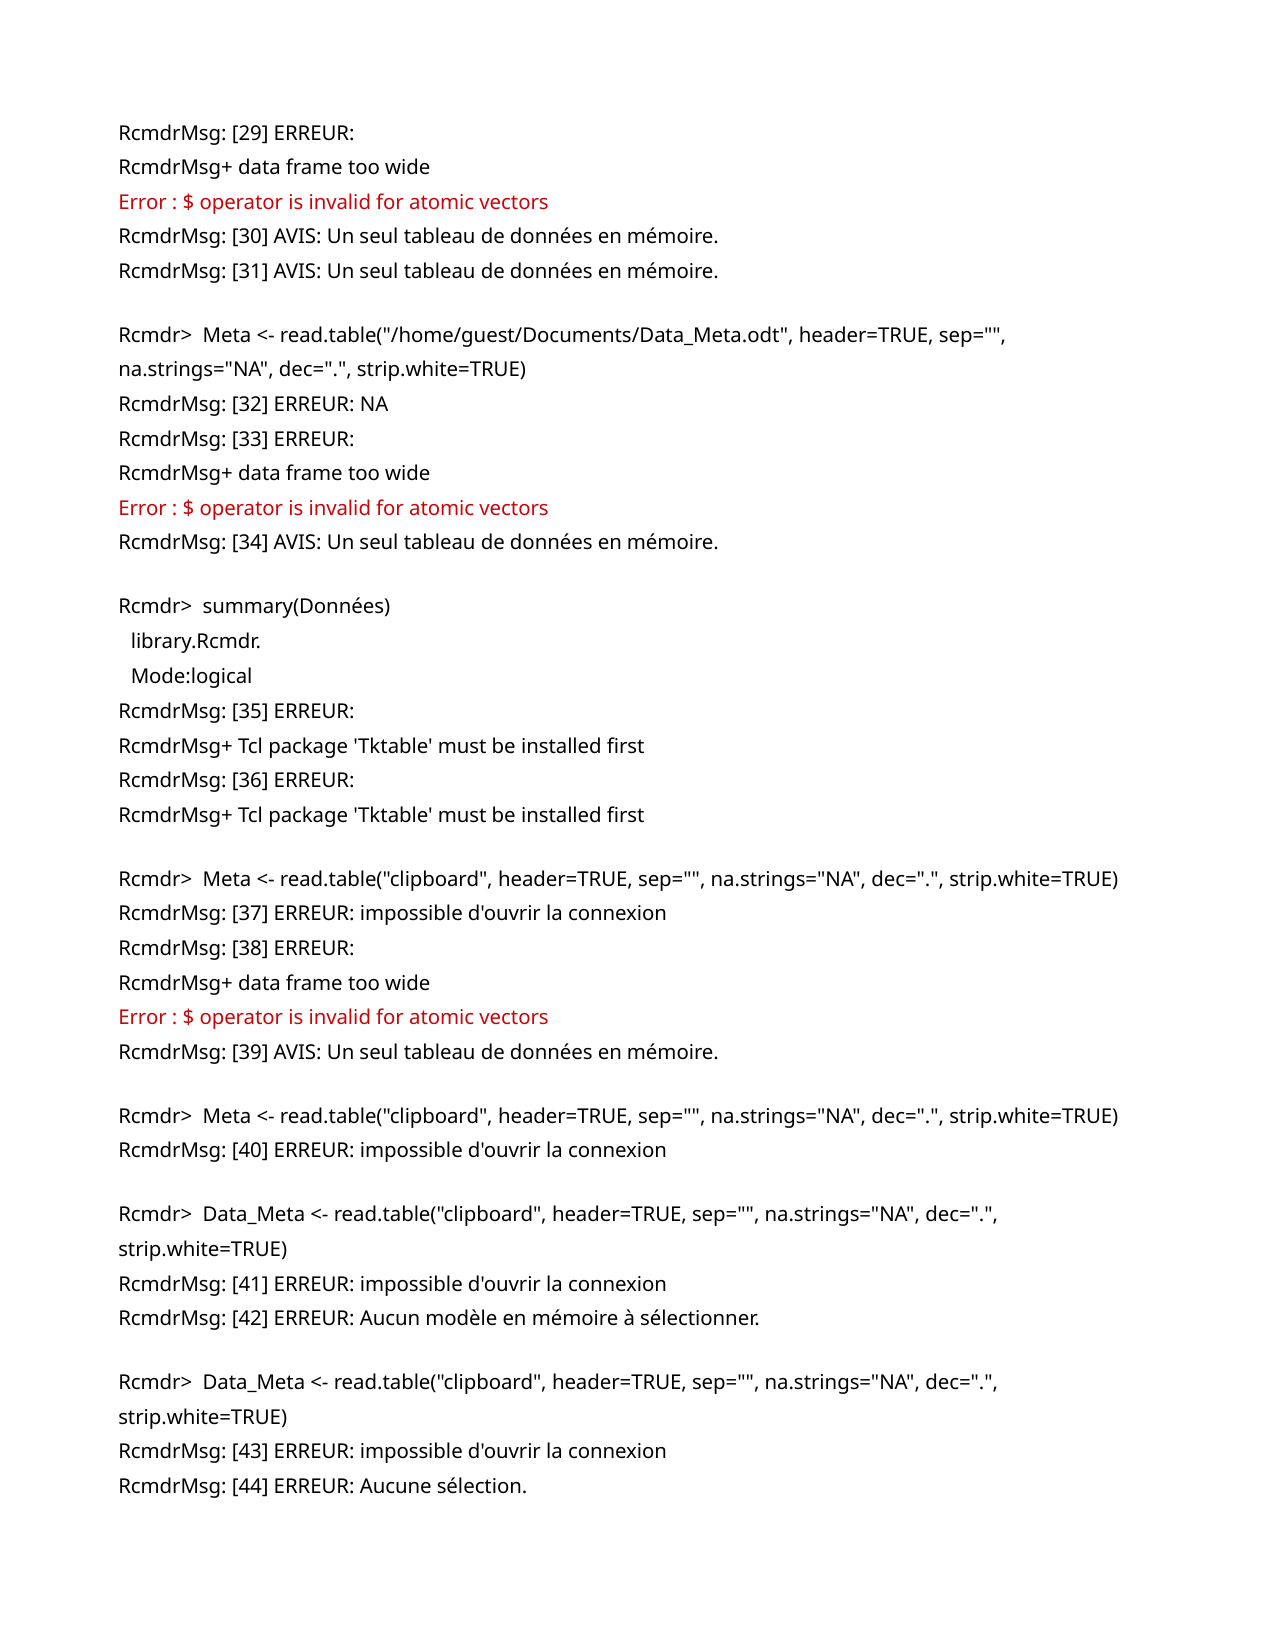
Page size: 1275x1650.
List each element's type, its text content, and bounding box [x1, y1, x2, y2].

text Error : $ operator is invalid for atomic vectors [118, 1003, 1157, 1031]
text RcmdrMsg: [40] ERREUR: impossible d'ouvrir la connexion [118, 1136, 1157, 1164]
text RcmdrMsg+ Tcl package 'Tktable' must be installed first [118, 731, 1157, 759]
text RcmdrMsg: [39] AVIS: Un seul tableau de données en mémoire. [118, 1037, 1157, 1065]
text RcmdrMsg: [42] ERREUR: Aucun modèle en mémoire à sélectionner. [118, 1304, 1157, 1332]
text Rcmdr> Meta <- read.table("/home/guest/Documents/Data_Meta.odt", header=TRUE, sep="", na.strings="NA", dec=".", strip.white=TRUE) [118, 321, 1157, 383]
text library.Rcmdr. [118, 627, 1157, 655]
text Rcmdr> Meta <- read.table("clipboard", header=TRUE, sep="", na.strings="NA", dec=".", strip.white=TRUE) [118, 1101, 1157, 1129]
text RcmdrMsg: [35] ERREUR: [118, 697, 1157, 724]
text Rcmdr> summary(Données) [118, 592, 1157, 620]
text Mode:logical [118, 662, 1157, 690]
text RcmdrMsg: [30] AVIS: Un seul tableau de données en mémoire. [118, 222, 1157, 249]
text RcmdrMsg: [29] ERREUR: [118, 118, 1157, 146]
text Rcmdr> Meta <- read.table("clipboard", header=TRUE, sep="", na.strings="NA", dec=".", strip.white=TRUE) [118, 864, 1157, 892]
text RcmdrMsg: [31] AVIS: Un seul tableau de données en mémoire. [118, 256, 1157, 284]
text Rcmdr> Data_Meta <- read.table("clipboard", header=TRUE, sep="", na.strings="NA", dec=".", strip.white=TRUE) [118, 1200, 1157, 1262]
text RcmdrMsg+ data frame too wide [118, 459, 1157, 487]
text Error : $ operator is invalid for atomic vectors [118, 187, 1157, 215]
text RcmdrMsg: [32] ERREUR: NA [118, 390, 1157, 417]
text RcmdrMsg+ Tcl package 'Tktable' must be installed first [118, 800, 1157, 828]
text Error : $ operator is invalid for atomic vectors [118, 493, 1157, 521]
text RcmdrMsg: [33] ERREUR: [118, 424, 1157, 452]
text RcmdrMsg+ data frame too wide [118, 153, 1157, 180]
text RcmdrMsg: [36] ERREUR: [118, 766, 1157, 793]
text RcmdrMsg: [41] ERREUR: impossible d'ouvrir la connexion [118, 1269, 1157, 1297]
text RcmdrMsg: [34] AVIS: Un seul tableau de données en mémoire. [118, 528, 1157, 556]
text RcmdrMsg: [43] ERREUR: impossible d'ouvrir la connexion [118, 1437, 1157, 1465]
text RcmdrMsg: [37] ERREUR: impossible d'ouvrir la connexion [118, 899, 1157, 927]
text Rcmdr> Data_Meta <- read.table("clipboard", header=TRUE, sep="", na.strings="NA", dec=".", strip.white=TRUE) [118, 1368, 1157, 1430]
text RcmdrMsg+ data frame too wide [118, 968, 1157, 996]
text RcmdrMsg: [38] ERREUR: [118, 934, 1157, 961]
text RcmdrMsg: [44] ERREUR: Aucune sélection. [118, 1472, 1157, 1499]
